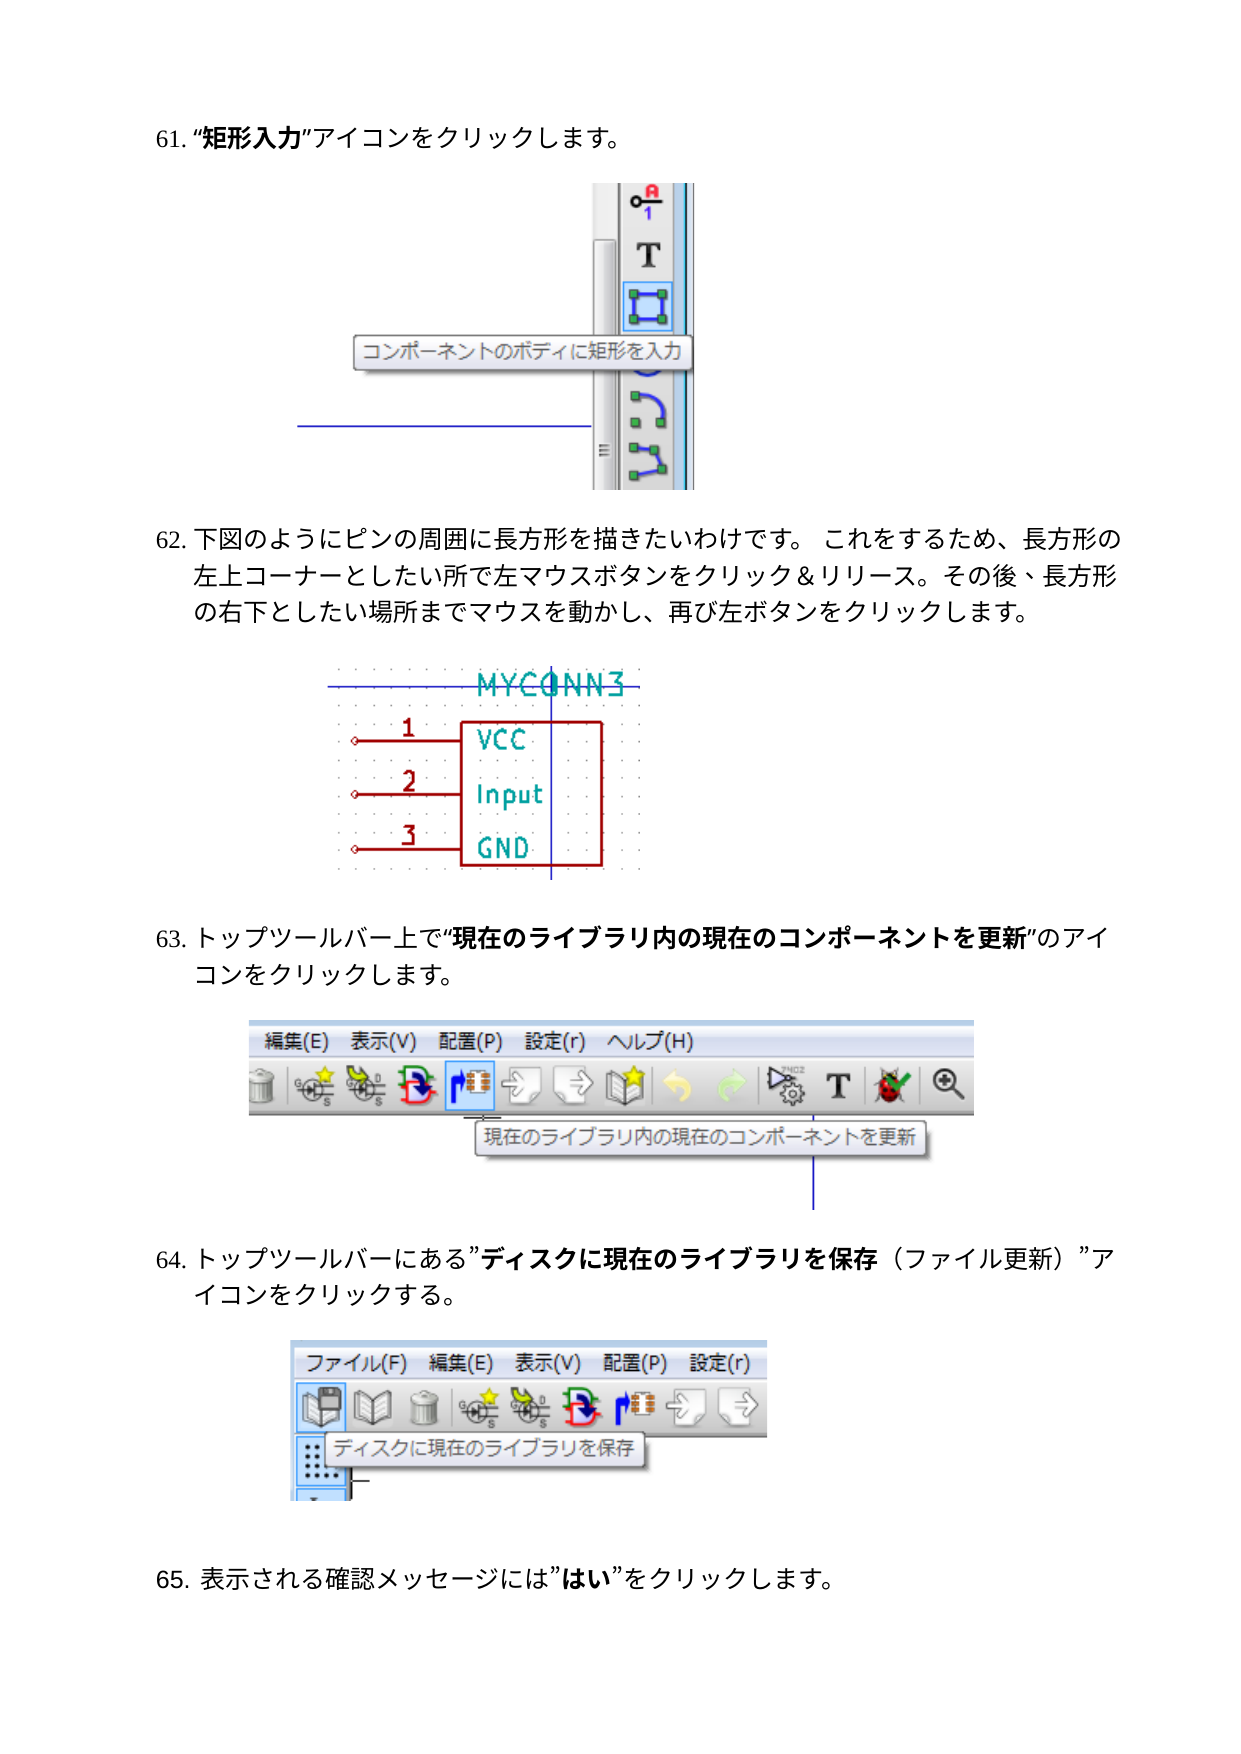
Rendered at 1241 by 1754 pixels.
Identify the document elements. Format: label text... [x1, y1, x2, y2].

picture [297, 183, 695, 490]
picture [290, 1340, 768, 1501]
list 表示される確認メッセージには”はい”をクリックします。 [156, 1559, 1122, 1595]
list 下図のようにピンの周囲に長方形を描きたいわけです。 これをするため、長方形の左上コーナーとしたい所で左マウスボタンをクリック＆リリース。その後、長方形の右下としたい場所までマウスを動かし、再び左ボタンをクリックします。 [156, 520, 1122, 894]
list トップツールバー上で“現在のライブラリ内の現在のコンポーネントを更新”のアイコンをクリックします。 [156, 919, 1122, 1214]
list “矩形入力”アイコンをクリックします。 [156, 118, 1122, 495]
list トップツールバーにある”ディスクに現在のライブラリを保存（ファイル更新）”アイコンをクリックする。 [156, 1239, 1122, 1534]
picture [327, 666, 640, 880]
picture [248, 1020, 974, 1210]
